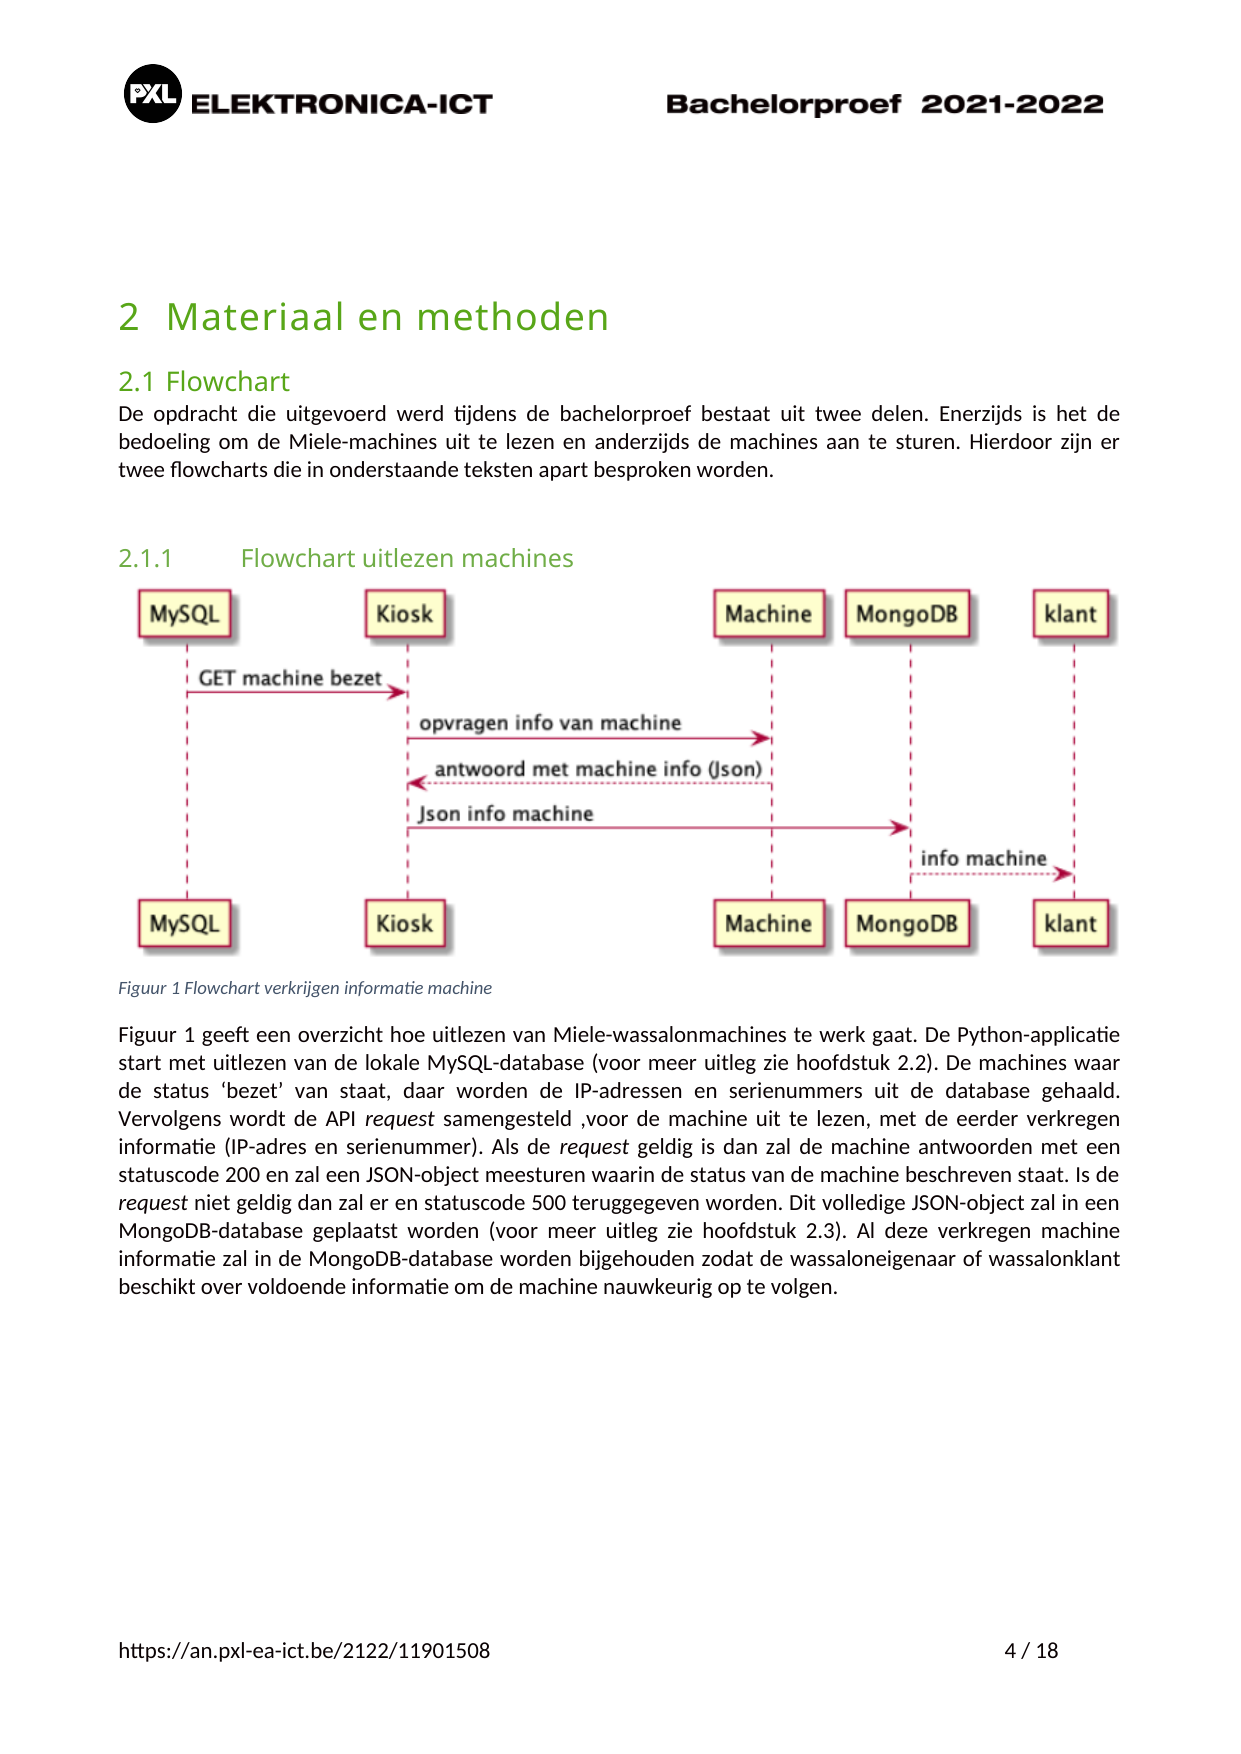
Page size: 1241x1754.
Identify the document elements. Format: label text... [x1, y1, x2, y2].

subtitle Flowchart [118, 362, 1122, 399]
text Figuur 1 geeft een overzicht hoe uitlezen van Miele-wassalonmachines te werk gaat. De Python-applicatie start met uitlezen van de lokale MySQL-database (voor meer uitleg zie hoofdstuk 2.2). De machines waar de status ‘bezet’ van staat, daar worden de IP-adressen en serienummers uit de database gehaald. Vervolgens wordt de API request samengesteld ,voor de machine uit te lezen, met de eerder verkregen informatie (IP-adres en serienummer). Als de request geldig is dan zal de machine antwoorden met een statuscode 200 en zal een JSON-object meesturen waarin de status van de machine beschreven staat. Is de request niet geldig dan zal er en statuscode 500 teruggegeven worden. Dit volledige JSON-object zal in een MongoDB-database geplaatst worden (voor meer uitleg zie hoofdstuk 2.3). Al deze verkregen machine informatie zal in de MongoDB-database worden bijgehouden zodat de wassaloneigenaar of wassalonklant beschikt over voldoende informatie om de machine nauwkeurig op te volgen. [118, 1020, 1122, 1300]
text De opdracht die uitgevoerd werd tijdens de bachelorproef bestaat uit twee delen. Enerzijds is het de bedoeling om de Miele-machines uit te lezen en anderzijds de machines aan te sturen. Hierdoor zijn er twee flowcharts die in onderstaande teksten apart besproken worden. [118, 399, 1122, 483]
subtitle Flowchart uitlezen machines [118, 541, 1122, 574]
text Figuur 1 Flowchart verkrijgen informatie machine [118, 976, 1122, 999]
subtitle Materiaal en methoden [118, 291, 1122, 342]
